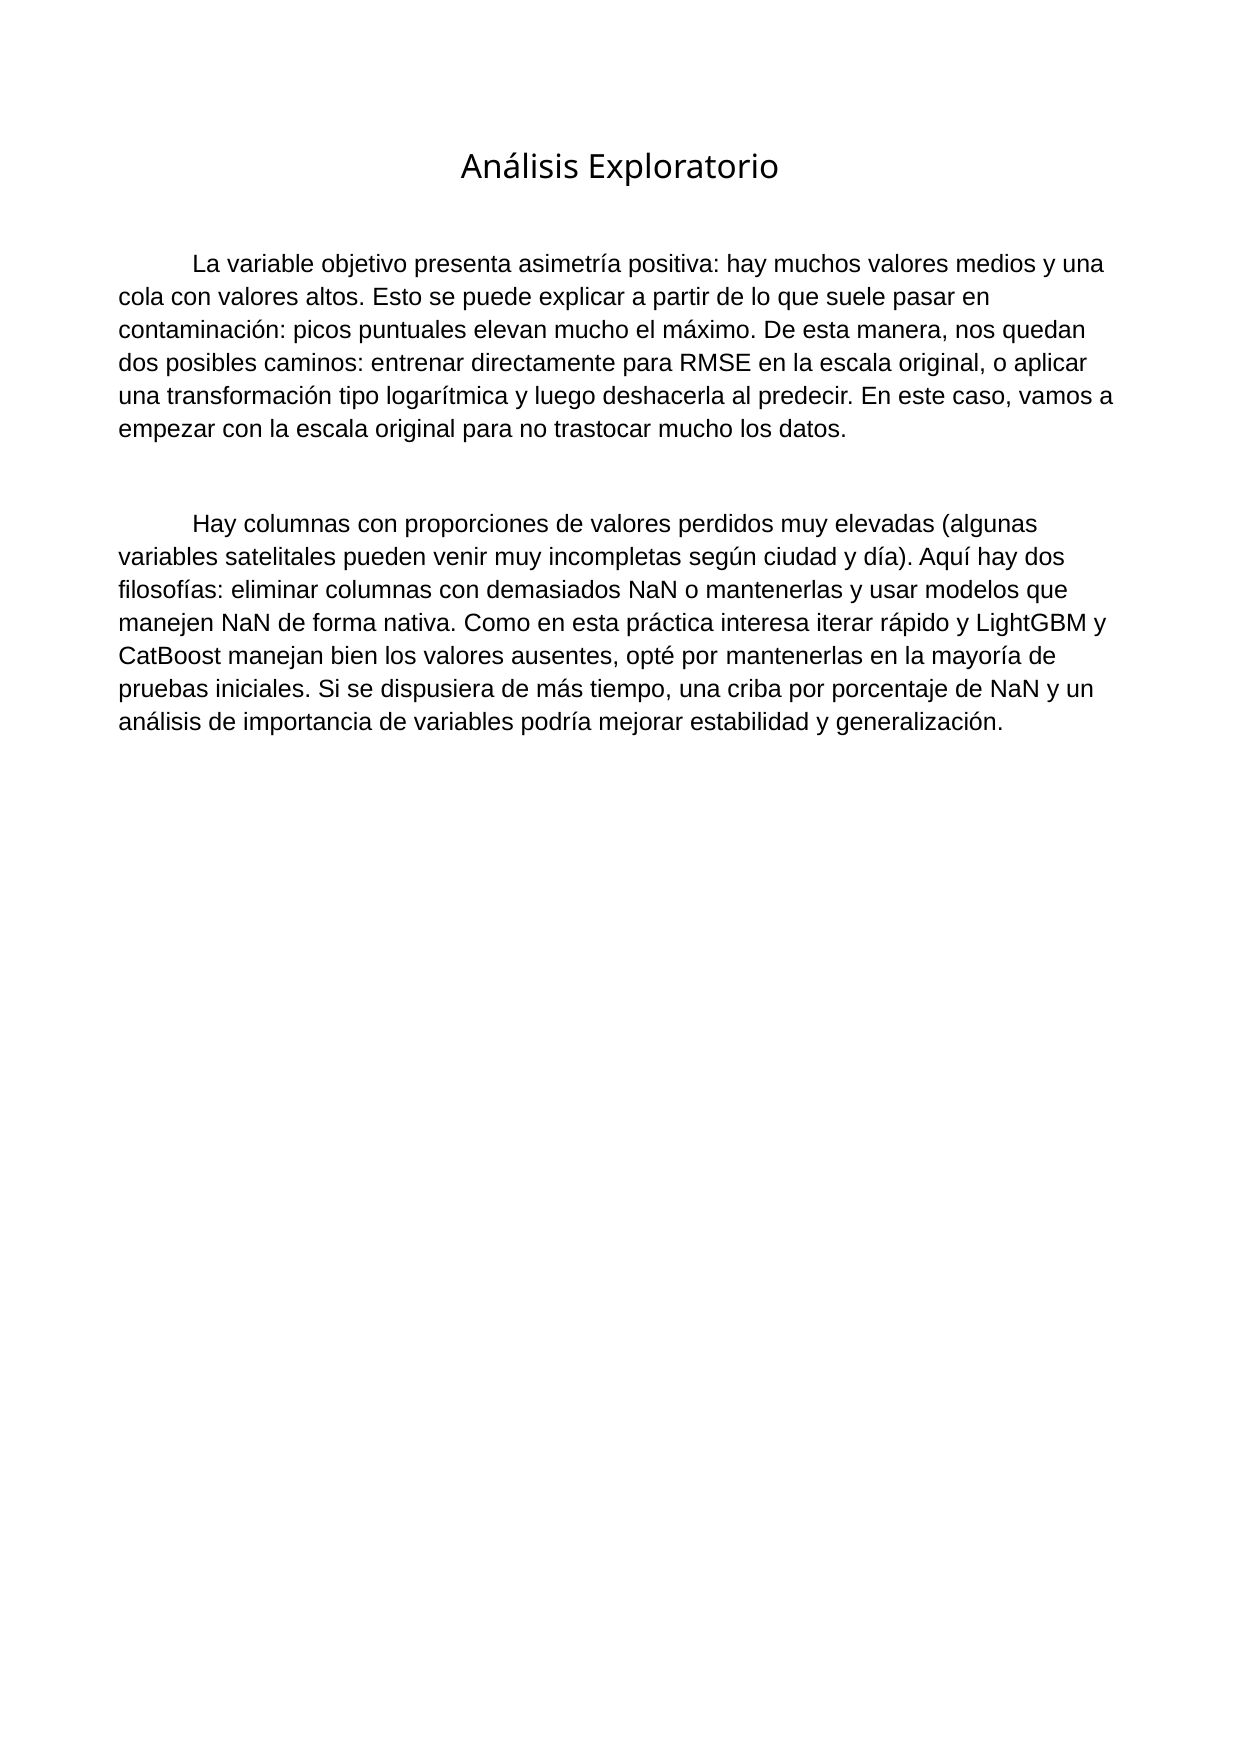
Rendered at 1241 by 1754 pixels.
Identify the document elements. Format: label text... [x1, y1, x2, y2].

subtitle Análisis Exploratorio [118, 143, 1122, 188]
text La variable objetivo presenta asimetría positiva: hay muchos valores medios y una cola con valores altos. Esto se puede explicar a partir de lo que suele pasar en contaminación: picos puntuales elevan mucho el máximo. De esta manera, nos quedan dos posibles caminos: entrenar directamente para RMSE en la escala original, o aplicar una transformación tipo logarítmica y luego deshacerla al predecir. En este caso, vamos a empezar con la escala original para no trastocar mucho los datos. [118, 249, 1122, 442]
text Hay columnas con proporciones de valores perdidos muy elevadas (algunas variables satelitales pueden venir muy incompletas según ciudad y día). Aquí hay dos filosofías: eliminar columnas con demasiados NaN o mantenerlas y usar modelos que manejen NaN de forma nativa. Como en esta práctica interesa iterar rápido y LightGBM y CatBoost manejan bien los valores ausentes, opté por mantenerlas en la mayoría de pruebas iniciales. Si se dispusiera de más tiempo, una criba por porcentaje de NaN y un análisis de importancia de variables podría mejorar estabilidad y generalización. [118, 509, 1122, 736]
